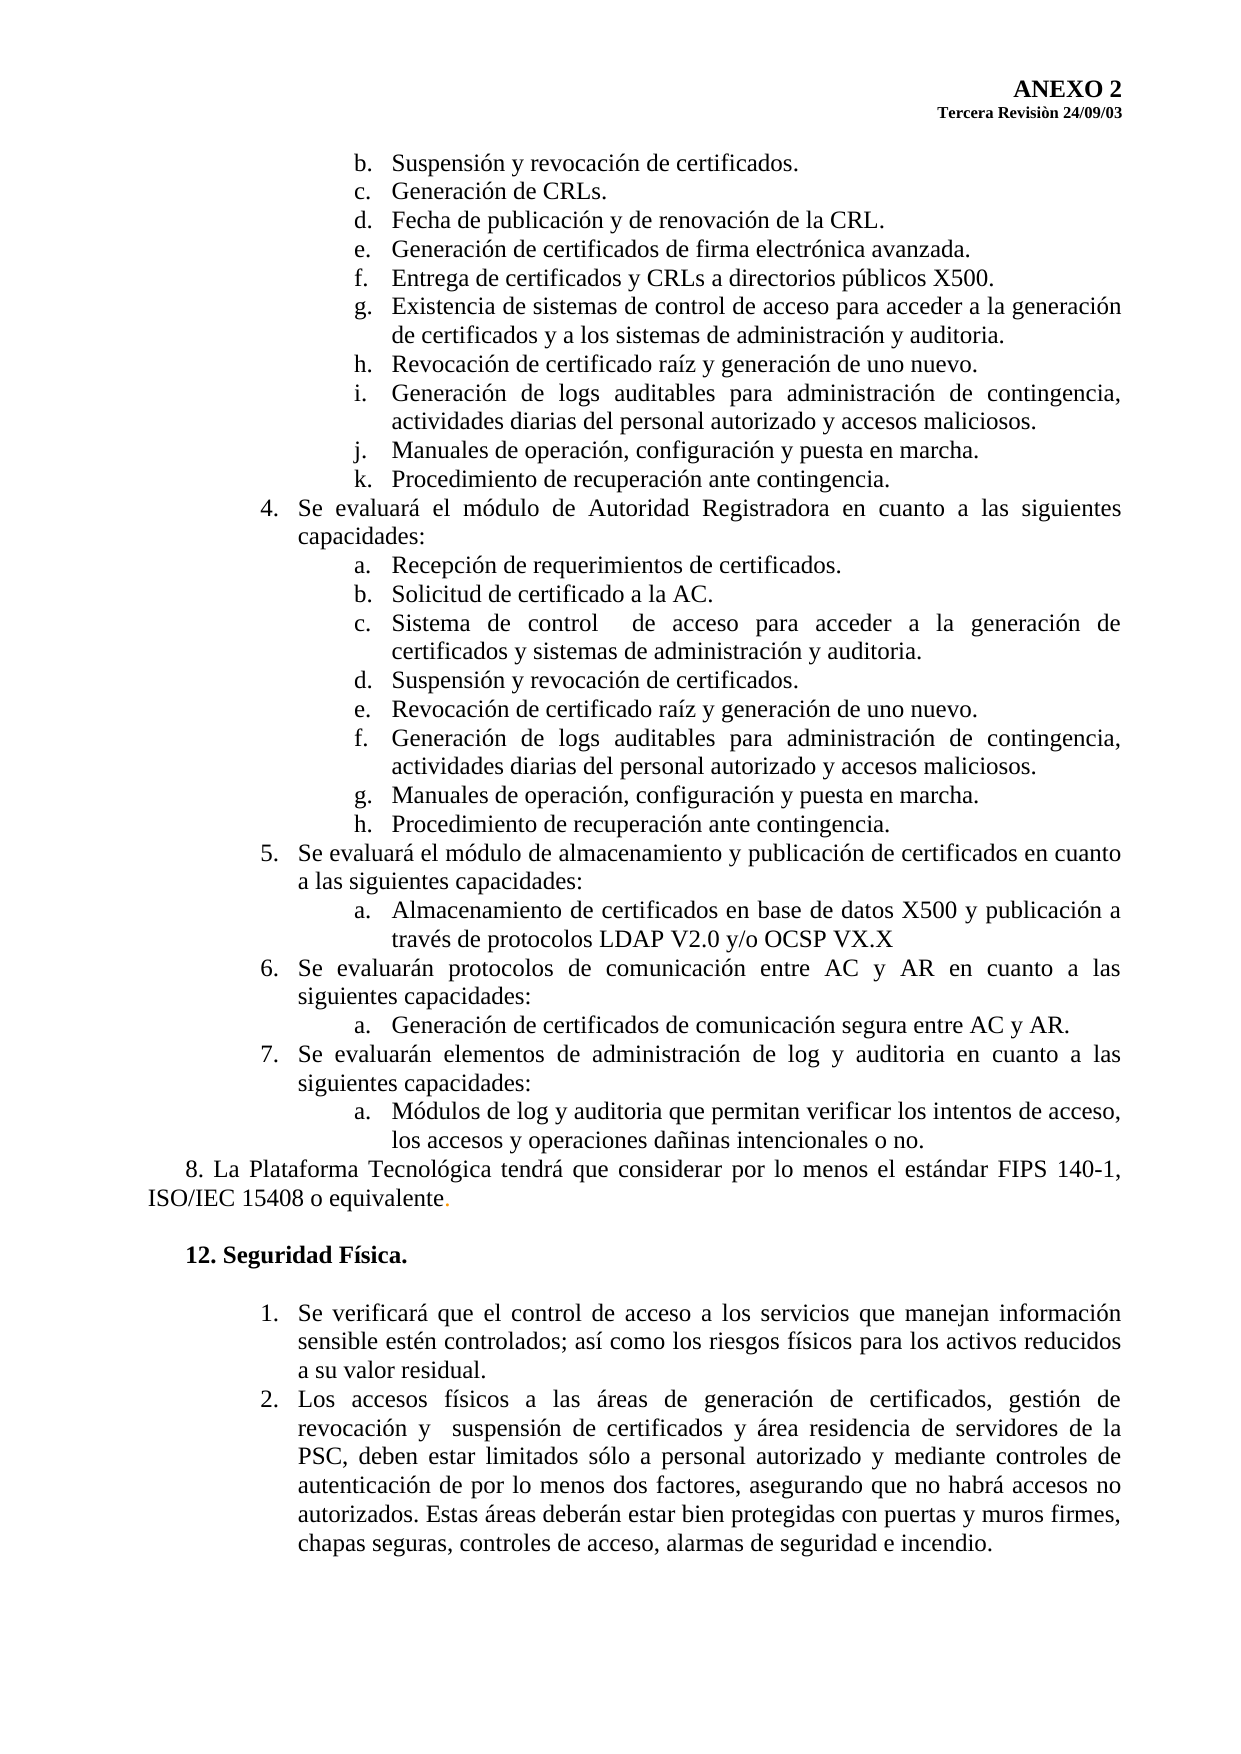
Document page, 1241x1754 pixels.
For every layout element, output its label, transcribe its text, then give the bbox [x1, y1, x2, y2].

list Se evaluará el módulo de almacenamiento y publicación de certificados en cuanto a las siguientes capacidades: [260, 838, 1122, 895]
list Se evaluarán protocolos de comunicación entre AC y AR en cuanto a las siguientes capacidades: [260, 953, 1122, 1010]
list Procedimiento de recuperación ante contingencia. [354, 809, 1122, 838]
list Generación de logs auditables para administración de contingencia, actividades diarias del personal autorizado y accesos maliciosos. [354, 723, 1122, 780]
text 8. La Plataforma Tecnológica tendrá que considerar por lo menos el estándar FIPS 140-1, ISO/IEC 15408 o equivalente. [148, 1154, 1122, 1211]
list Sistema de control de acceso para acceder a la generación de certificados y sistemas de administración y auditoria. [354, 608, 1122, 665]
list Se evaluará el módulo de Autoridad Registradora en cuanto a las siguientes capacidades: [260, 493, 1122, 550]
list Fecha de publicación y de renovación de la CRL. [354, 205, 1122, 234]
list Generación de certificados de firma electrónica avanzada. [354, 234, 1122, 263]
list Revocación de certificado raíz y generación de uno nuevo. [354, 694, 1122, 723]
list Procedimiento de recuperación ante contingencia. [354, 464, 1122, 493]
list Se evaluarán elementos de administración de log y auditoria en cuanto a las siguientes capacidades: [260, 1039, 1122, 1096]
list Recepción de requerimientos de certificados. [354, 550, 1122, 579]
list Seguridad Física. [185, 1240, 1122, 1269]
list Módulos de log y auditoria que permitan verificar los intentos de acceso, los accesos y operaciones dañinas intencionales o no. [354, 1096, 1122, 1154]
list Existencia de sistemas de control de acceso para acceder a la generación de certificados y a los sistemas de administración y auditoria. [354, 291, 1122, 349]
list Los accesos físicos a las áreas de generación de certificados, gestión de revocación y suspensión de certificados y área residencia de servidores de la PSC, deben estar limitados sólo a personal autorizado y mediante controles de autenticación de por lo menos dos factores, asegurando que no habrá accesos no autorizados. Estas áreas deberán estar bien protegidas con puertas y muros firmes, chapas seguras, controles de acceso, alarmas de seguridad e incendio. [260, 1384, 1122, 1556]
list Manuales de operación, configuración y puesta en marcha. [354, 435, 1122, 464]
list Generación de certificados de comunicación segura entre AC y AR. [354, 1010, 1122, 1039]
list Revocación de certificado raíz y generación de uno nuevo. [354, 349, 1122, 378]
list Solicitud de certificado a la AC. [354, 579, 1122, 608]
list Almacenamiento de certificados en base de datos X500 y publicación a través de protocolos LDAP V2.0 y/o OCSP VX.X [354, 895, 1122, 953]
list Se verificará que el control de acceso a los servicios que manejan información sensible estén controlados; así como los riesgos físicos para los activos reducidos a su valor residual. [260, 1298, 1122, 1384]
list Suspensión y revocación de certificados. [354, 665, 1122, 694]
list Generación de logs auditables para administración de contingencia, actividades diarias del personal autorizado y accesos maliciosos. [354, 378, 1122, 435]
list Manuales de operación, configuración y puesta en marcha. [354, 780, 1122, 809]
list Entrega de certificados y CRLs a directorios públicos X500. [354, 263, 1122, 291]
list Suspensión y revocación de certificados. [354, 148, 1122, 176]
list Generación de CRLs. [354, 176, 1122, 205]
